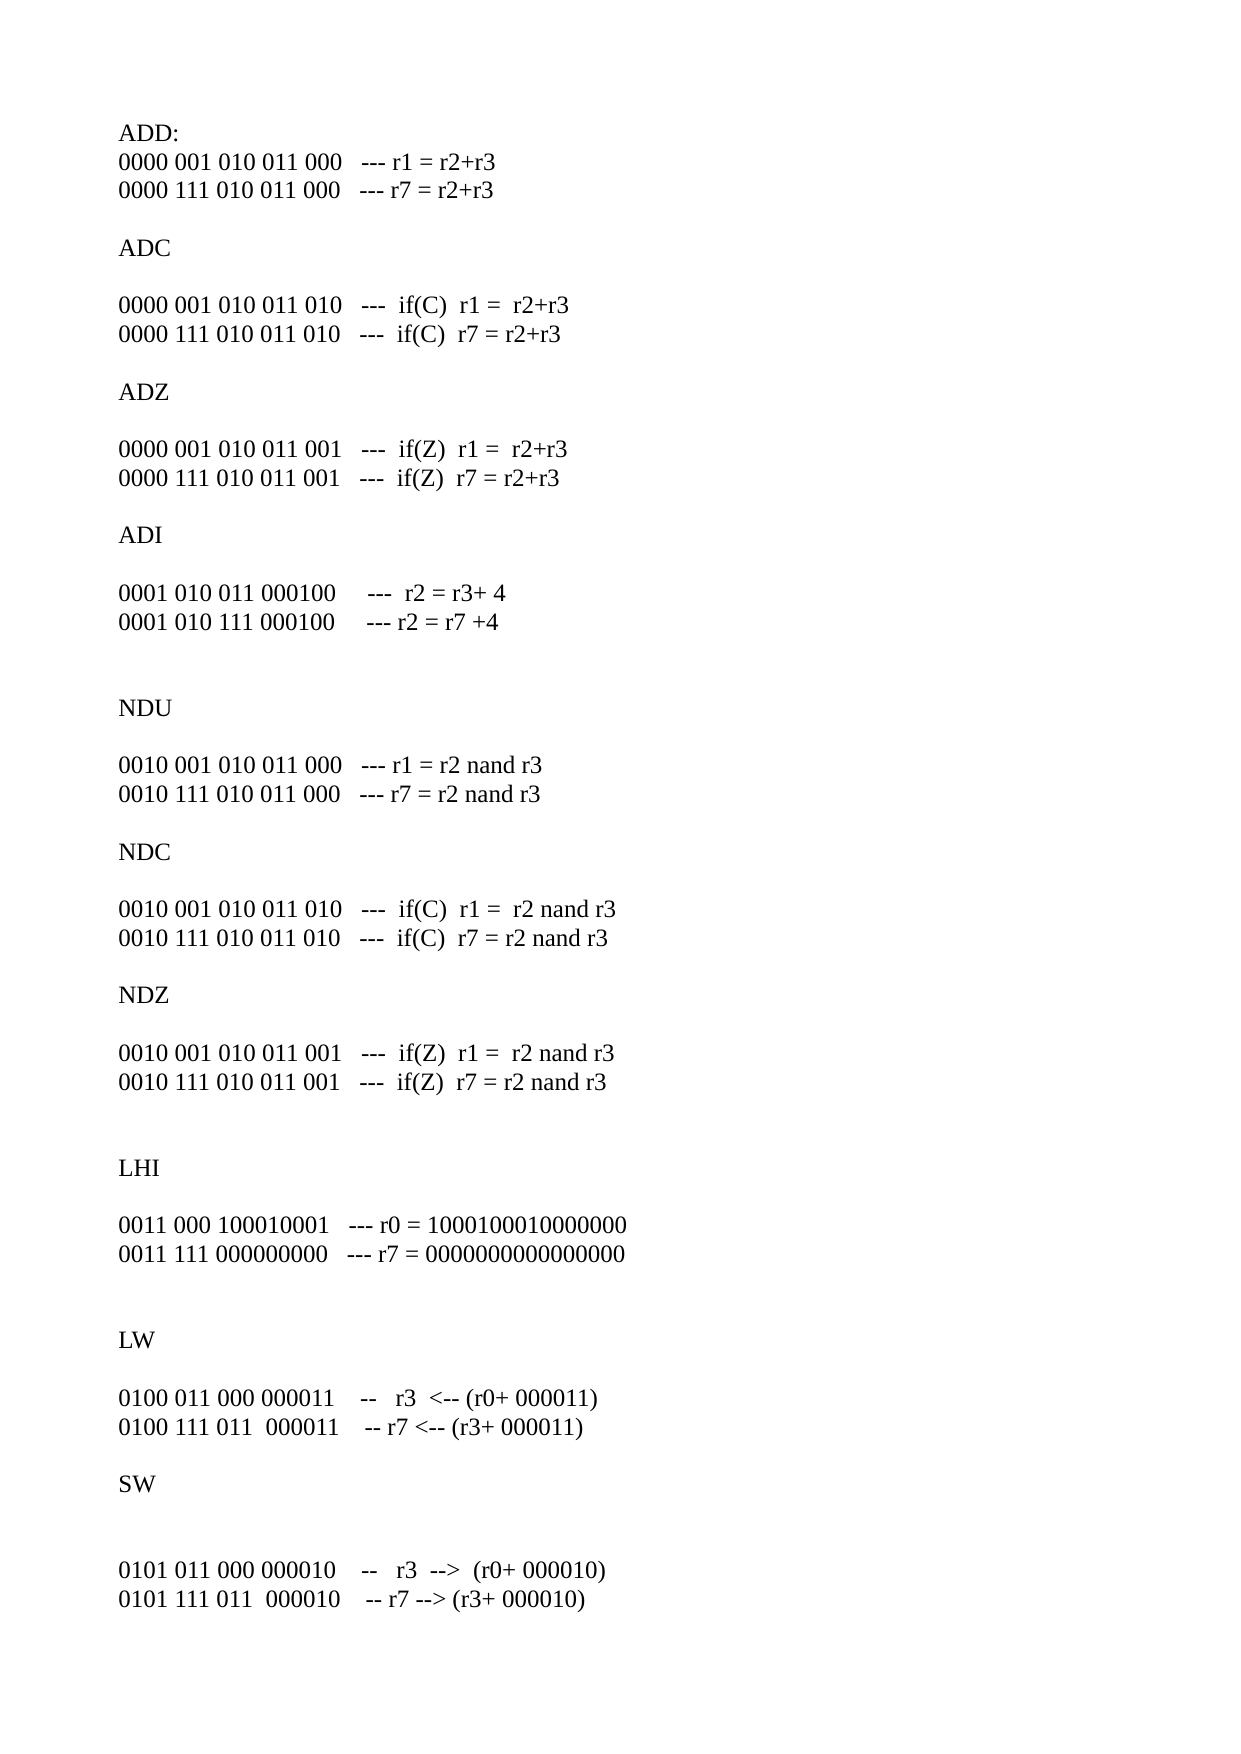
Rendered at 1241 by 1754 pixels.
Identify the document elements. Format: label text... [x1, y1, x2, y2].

text NDU [118, 693, 1122, 722]
text 0001 010 111 000100 --- r2 = r7 +4 [118, 607, 1122, 636]
text 0100 011 000 000011 -- r3 <-- (r0+ 000011) [118, 1383, 1122, 1412]
text LW [118, 1326, 1122, 1354]
text 0101 011 000 000010 -- r3 --> (r0+ 000010) [118, 1556, 1122, 1584]
text ADD: [118, 118, 1122, 147]
text ADZ [118, 377, 1122, 406]
text 0000 111 010 011 000 --- r7 = r2+r3 [118, 176, 1122, 204]
text 0010 111 010 011 001 --- if(Z) r7 = r2 nand r3 [118, 1067, 1122, 1096]
text 0010 001 010 011 010 --- if(C) r1 = r2 nand r3 [118, 894, 1122, 923]
text 0010 111 010 011 000 --- r7 = r2 nand r3 [118, 779, 1122, 808]
text 0001 010 011 000100 --- r2 = r3+ 4 [118, 578, 1122, 607]
text 0011 111 000000000 --- r7 = 0000000000000000 [118, 1239, 1122, 1268]
text 0010 001 010 011 000 --- r1 = r2 nand r3 [118, 751, 1122, 779]
text 0000 111 010 011 010 --- if(C) r7 = r2+r3 [118, 319, 1122, 348]
text 0000 111 010 011 001 --- if(Z) r7 = r2+r3 [118, 463, 1122, 492]
text NDC [118, 837, 1122, 866]
text 0101 111 011 000010 -- r7 --> (r3+ 000010) [118, 1584, 1122, 1613]
text SW [118, 1469, 1122, 1498]
text ADC [118, 233, 1122, 262]
text 0100 111 011 000011 -- r7 <-- (r3+ 000011) [118, 1412, 1122, 1441]
text 0010 001 010 011 001 --- if(Z) r1 = r2 nand r3 [118, 1038, 1122, 1067]
text 0000 001 010 011 000 --- r1 = r2+r3 [118, 147, 1122, 176]
text 0000 001 010 011 010 --- if(C) r1 = r2+r3 [118, 291, 1122, 319]
text 0010 111 010 011 010 --- if(C) r7 = r2 nand r3 [118, 923, 1122, 952]
text 0011 000 100010001 --- r0 = 1000100010000000 [118, 1211, 1122, 1239]
text 0000 001 010 011 001 --- if(Z) r1 = r2+r3 [118, 434, 1122, 463]
text ADI [118, 521, 1122, 549]
text LHI [118, 1153, 1122, 1182]
text NDZ [118, 981, 1122, 1009]
